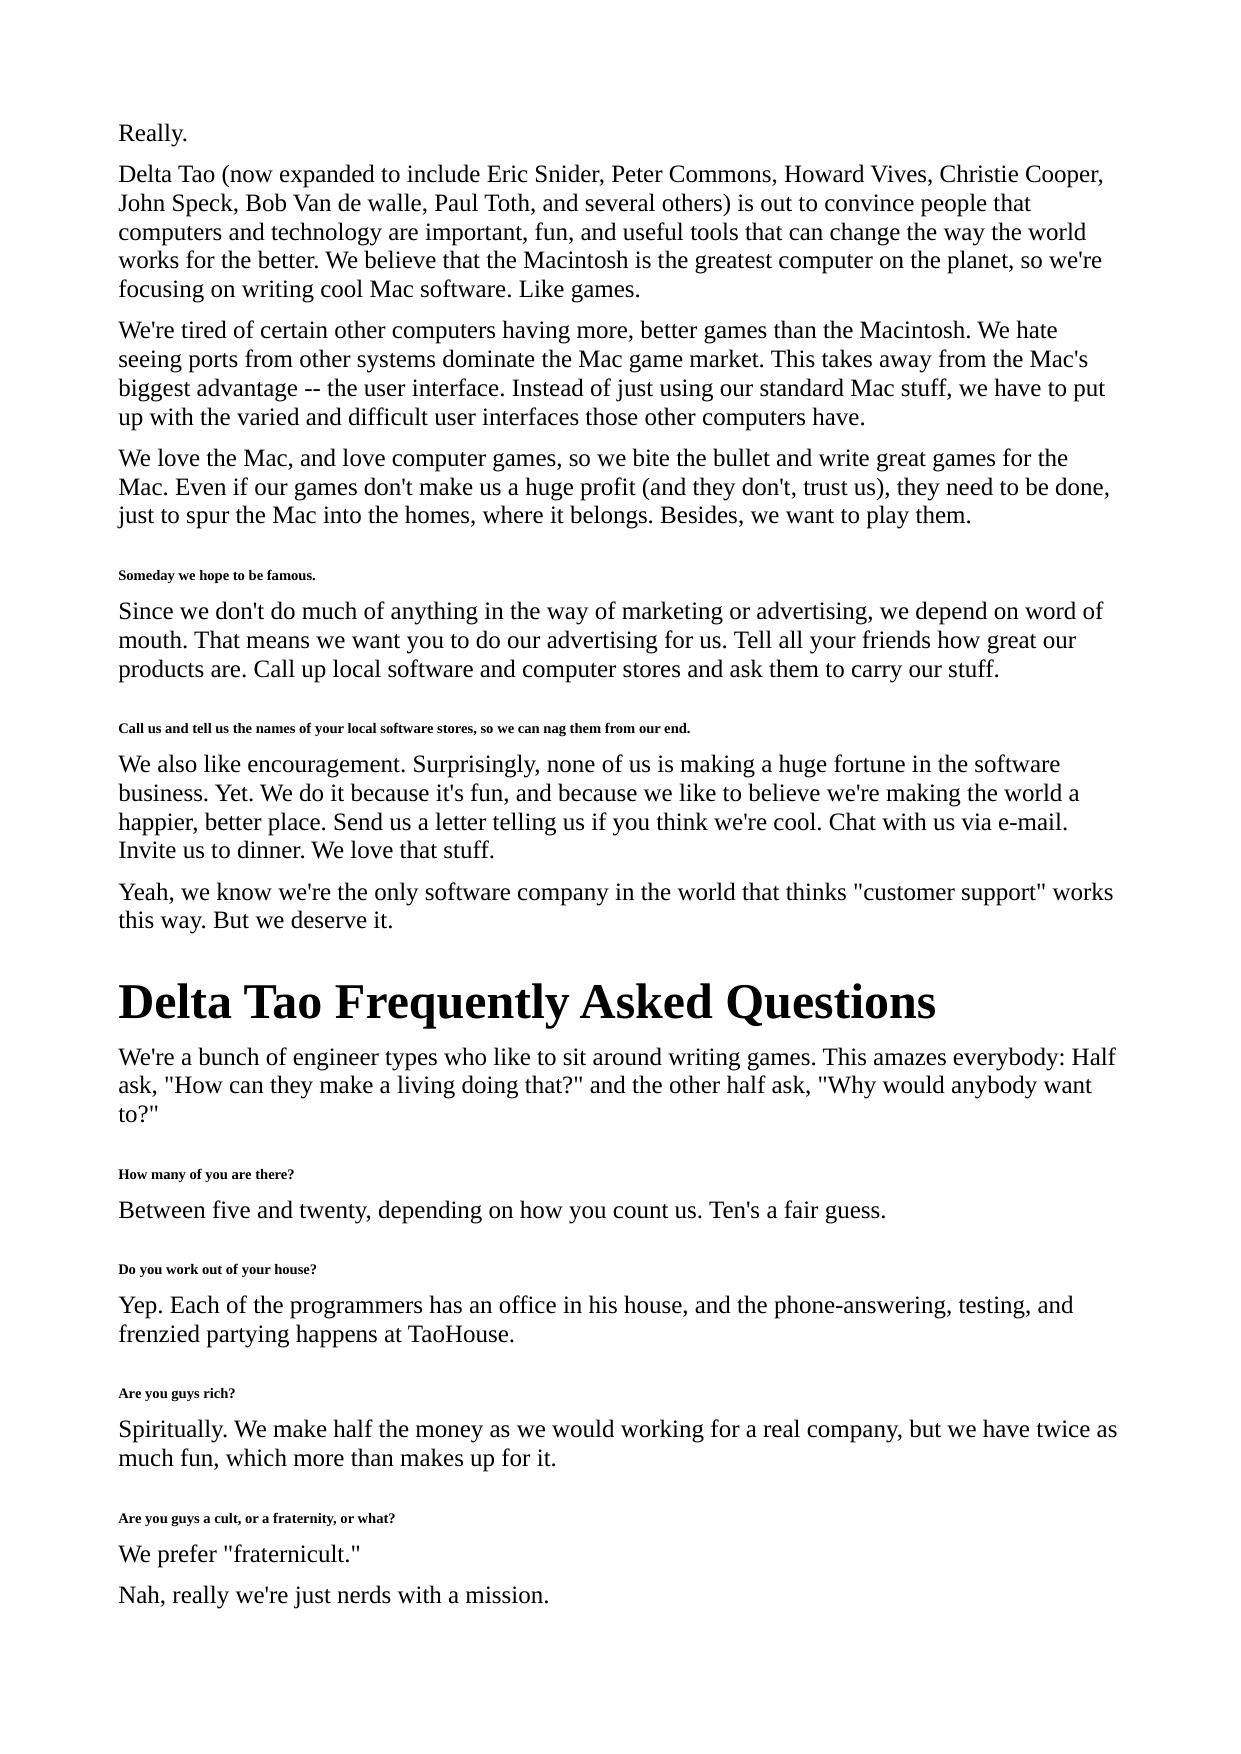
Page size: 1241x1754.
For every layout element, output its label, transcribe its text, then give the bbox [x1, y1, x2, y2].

subtitle How many of you are there? [118, 1165, 1122, 1182]
text We also like encouragement. Surprisingly, none of us is making a huge fortune in the software business. Yet. We do it because it's fun, and because we like to believe we're making the world a happier, better place. Send us a letter telling us if you think we're cool. Chat with us via e-mail. Invite us to dinner. We love that stuff. [118, 749, 1122, 864]
text Between five and twenty, depending on how you count us. Ten's a fair guess. [118, 1195, 1122, 1223]
text Yeah, we know we're the only software company in the world that thinks "customer support" works this way. But we deserve it. [118, 877, 1122, 934]
subtitle Delta Tao Frequently Asked Questions [118, 972, 1122, 1029]
text Delta Tao (now expanded to include Eric Snider, Peter Commons, Howard Vives, Christie Cooper, John Speck, Bob Van de walle, Paul Toth, and several others) is out to convince people that computers and technology are important, fun, and useful tools that can change the way the world works for the better. We believe that the Macintosh is the greatest computer on the planet, so we're focusing on writing cool Mac software. Like games. [118, 159, 1122, 303]
text We're a bunch of engineer types who like to sit around writing games. This amazes everybody: Half ask, "How can they make a living doing that?" and the other half ask, "Why would anybody want to?" [118, 1042, 1122, 1128]
text Spiritually. We make half the money as we would working for a real company, but we have twice as much fun, which more than makes up for it. [118, 1414, 1122, 1472]
text We prefer "fraternicult." [118, 1539, 1122, 1567]
subtitle Someday we hope to be famous. [118, 567, 1122, 584]
subtitle Do you work out of your house? [118, 1261, 1122, 1278]
subtitle Are you guys rich? [118, 1385, 1122, 1402]
subtitle Are you guys a cult, or a fraternity, or what? [118, 1509, 1122, 1526]
subtitle Call us and tell us the names of your local software stores, so we can nag them from our end. [118, 720, 1122, 737]
text Since we don't do much of anything in the way of marketing or advertising, we depend on word of mouth. That means we want you to do our advertising for us. Tell all your friends how great our products are. Call up local software and computer stores and ask them to carry our stuff. [118, 596, 1122, 682]
text Really. [118, 118, 1122, 147]
text Nah, really we're just nerds with a mission. [118, 1580, 1122, 1609]
text We're tired of certain other computers having more, better games than the Macintosh. We hate seeing ports from other systems dominate the Mac game market. This takes away from the Mac's biggest advantage -- the user interface. Instead of just using our standard Mac stuff, we have to put up with the varied and difficult user interfaces those other computers have. [118, 316, 1122, 431]
text We love the Mac, and love computer games, so we bite the bullet and write great games for the Mac. Even if our games don't make us a huge profit (and they don't, trust us), they need to be done, just to spur the Mac into the homes, where it belongs. Besides, we want to play them. [118, 443, 1122, 529]
text Yep. Each of the programmers has an office in his house, and the phone-answering, testing, and frenzied partying happens at TaoHouse. [118, 1290, 1122, 1348]
